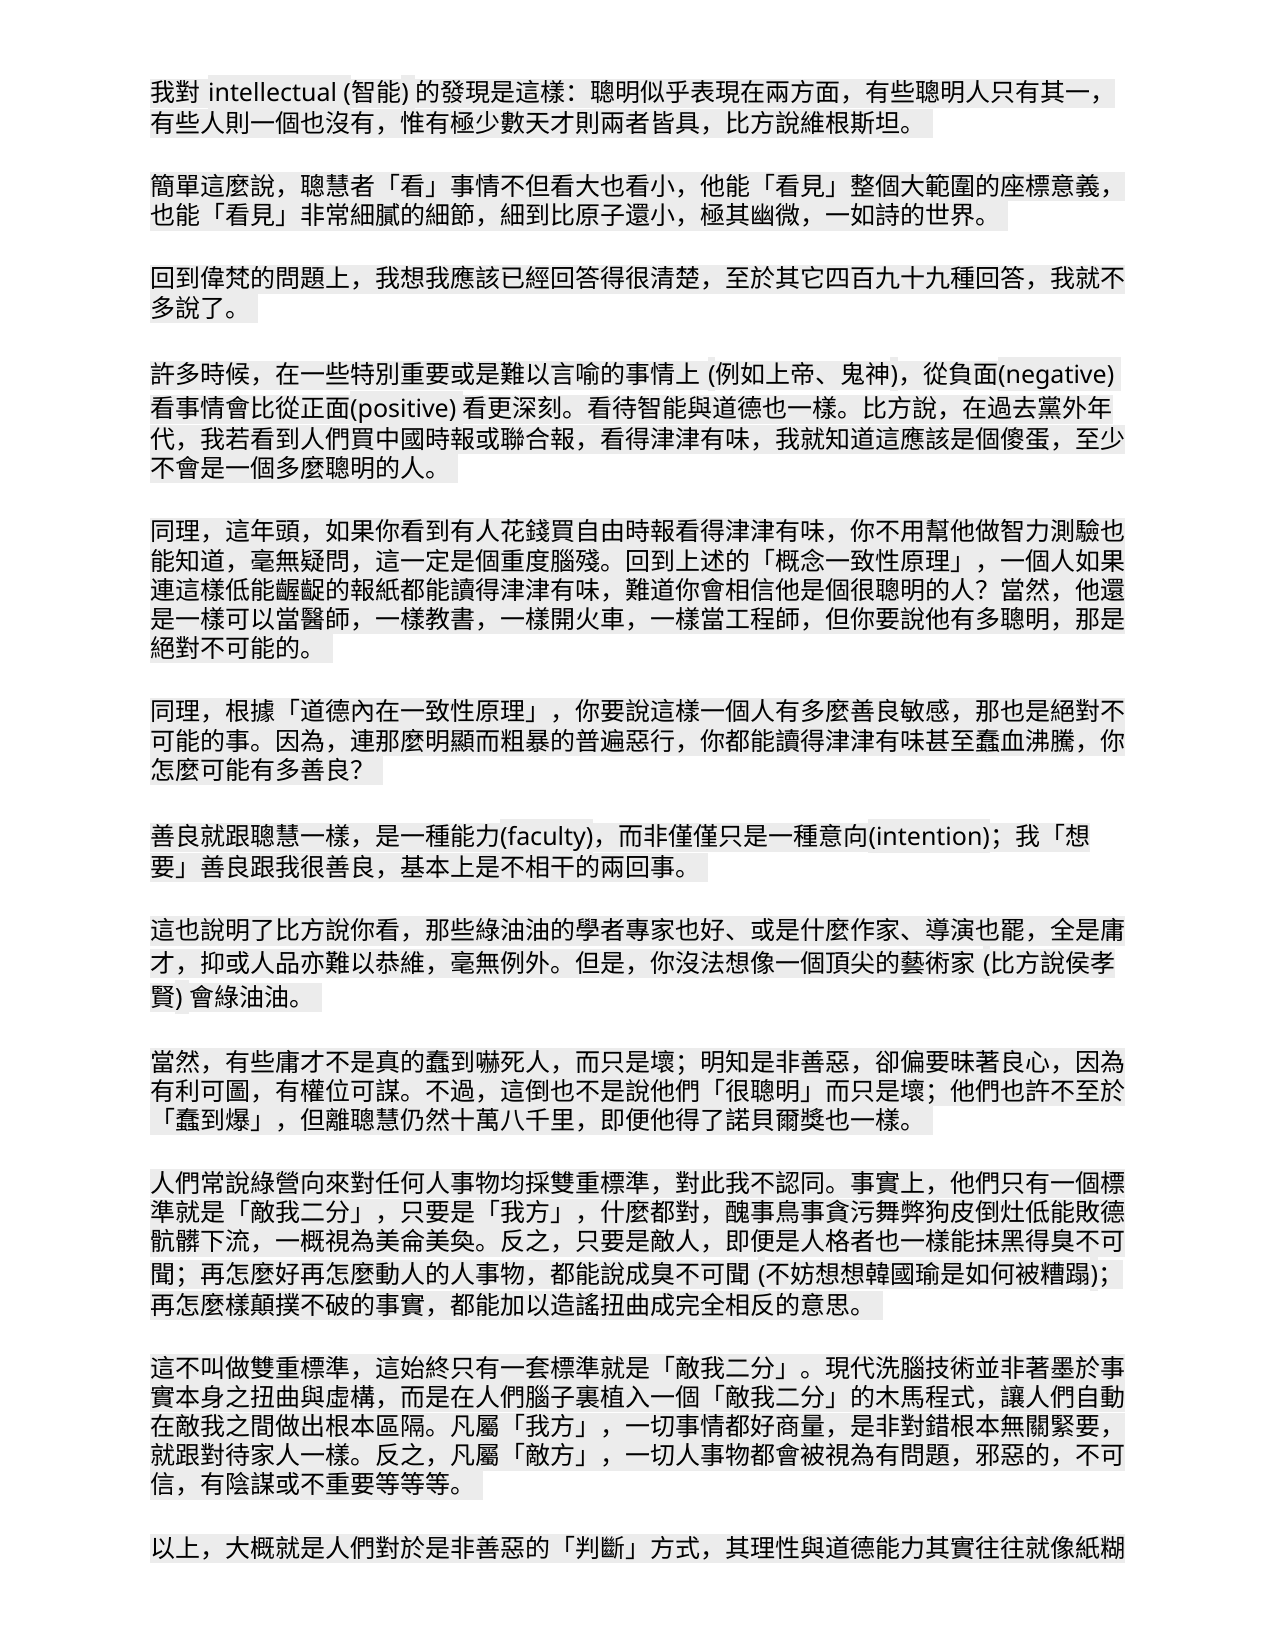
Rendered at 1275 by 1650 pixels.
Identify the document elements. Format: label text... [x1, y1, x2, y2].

text 腦殘病理學 陳真 2020. 05. 12. 偉梵，謝謝你問我問題。你的問題，可以有五百種回答方式，但我想，基本原因不外幾種。或者說，不同的人有他不同的看事情方式，某些人會比較欣賞某種說法，有些人則欣賞另外一些說法，沒法說個準。 至於我自己，我習慣從 moral和 intellectual 這兩種層面來理解人們如何形成判斷。這兩個字，我比較喜歡使用英文，因為英文比較中性，若翻成中文，一是道德，一是智能，則感覺好像多了一些潛在且不必要的評價成份，而非那麼中性。 而我想採用的則是它們的中性意涵，意即人的大腦與心靈產生各種認知與評價，就內在而言，無非就是這兩種成份。當然，外在因素就是比方說資訊本身的壟斷或其它個人利害關係等等等，講不完。但是，內在因素終究還是比外在因素更為根本。 高中時，因為愛因斯坦的啟發，我赫然發現 moral和intellectual 這兩種成份並非各自獨立，甚至二而一，一而二，一體的兩面。當然，我並不是指蘇格拉底那樣一種想法，他認為，我們之所以做「錯」事 (moral)是因為我們還不夠聰明，還沒有「能力」(intellectual) 把事情想清楚；這似乎意味著道德能力終究是一種智能；「道德哲學」彷彿只是「知識論」的一個分支，彷彿前者可以「化約」(reduced to) 為後者。 我並不是這樣一種想法，事實上，若要化約，我寧可相信道德能力更為根本，是後者化約為前者才對。 這是插播，不用理會。姑且還是回到人類關乎道德與智能的這兩種能力。簡單這麼說，當一個人的某種判斷力非常可笑或偏向邪惡一方時，我將不可能相信這個人有多聰明，也不會相信他有多善良。 我這個理論，至今還沒發現反例。我從未見過一個我認為非常聰明或非常善良的人，卻居然會在一個極其明顯的問題上做出腦殘判斷。 我這理論事實上很容易理解，因為任何判斷都必然具有一種最基本的概念一致性，就比方說你如果懂得28 加 35 等於 63，沒理由說你不懂 2 加 3 等於5。你一定是在裝蒜。或者說，一定是其它因素起了作用，影響了你的判斷；亦即你若非很蠢，就是你的良心很可能被狗吃了。 反之亦然，如果你連 2 加 3 等於 5 都不懂，那你就不可能懂得28 加35 等於63。如果你連人渣都會當成英雄膜拜；如果你連美國騙小孩的什麼民主自由的蠢話也會信，那麼，你要跟我說你有多聰明，我也只能呵呵。 至於聰明與否當然跟學歷無關。學歷只需要一種最基本的智能，而非需要高智能。學歷跟一個東西倒是比較有關，那就是社經條件，簡單說就是錢。一個人，只要智商100，再加上銀行有七位數以上的存款，再加上家庭正常且無特別天災人禍，那麼，念個國內外名校學位肯定不會有任何問題。因此，以所謂學歷來理解人類的 intellectual 這項能力只是庸人之見，毫無解釋力。 我常思考一個問題，單純與 intellectual (智能) 有關，大約有這樣一種發現就是：大的更大，小的更小。聽起來，很像 Friedrich Hölderlin 所寫的某一本小說上的卷頭語。在2020年3月1日的留言板上，我寫了一段話： 「2018年3月28日，維根斯坦最仰慕的詩人Friedrich Hölderlin 給我寄來一張卡片，上面引用一句他生平很喜歡的話，那是耶穌會創始人Ignacio de Loyola 的墓誌銘： “Non coerceri maximo, contineri tamen a minimo, divinum est.” 翻譯成英文就是： “To suffer no restriction from anything however great, and yet to be contained in the tiniest of things, that is divine.” 我給翻成中文如下： "無礙於至大，有容於至小，是為神聖。" 活著，比最大還大，比最小還小。如是我聞。」 這卡片其實是我自己寫給自己，我在卡片上引用了 Hölderlin 所引用的這句卷頭語。為什麼要自己寫卡片給自己呢？因為住家附近有間餐廳發給顧客空白卡片，憑著卡片上的郵戳，就可以換一杯很難喝咖啡。題外話。 我對 intellectual (智能) 的發現是這樣：聰明似乎表現在兩方面，有些聰明人只有其一，有些人則一個也沒有，惟有極少數天才則兩者皆具，比方說維根斯坦。 簡單這麼說，聰慧者「看」事情不但看大也看小，他能「看見」整個大範圍的座標意義，也能「看見」非常細膩的細節，細到比原子還小，極其幽微，一如詩的世界。 回到偉梵的問題上，我想我應該已經回答得很清楚，至於其它四百九十九種回答，我就不多說了。 許多時候，在一些特別重要或是難以言喻的事情上 (例如上帝、鬼神)，從負面(negative) 看事情會比從正面(positive) 看更深刻。看待智能與道德也一樣。比方說，在過去黨外年代，我若看到人們買中國時報或聯合報，看得津津有味，我就知道這應該是個傻蛋，至少不會是一個多麼聰明的人。 同理，這年頭，如果你看到有人花錢買自由時報看得津津有味，你不用幫他做智力測驗也能知道，毫無疑問，這一定是個重度腦殘。回到上述的「概念一致性原理」，一個人如果連這樣低能齷齪的報紙都能讀得津津有味，難道你會相信他是個很聰明的人？當然，他還是一樣可以當醫師，一樣教書，一樣開火車，一樣當工程師，但你要說他有多聰明，那是絕對不可能的。 同理，根據「道德內在一致性原理」，你要說這樣一個人有多麼善良敏感，那也是絕對不可能的事。因為，連那麼明顯而粗暴的普遍惡行，你都能讀得津津有味甚至蠢血沸騰，你怎麼可能有多善良？ 善良就跟聰慧一樣，是一種能力(faculty)，而非僅僅只是一種意向(intention)；我「想要」善良跟我很善良，基本上是不相干的兩回事。 這也說明了比方說你看，那些綠油油的學者專家也好、或是什麼作家、導演也罷，全是庸才，抑或人品亦難以恭維，毫無例外。但是，你沒法想像一個頂尖的藝術家 (比方說侯孝賢) 會綠油油。 當然，有些庸才不是真的蠢到嚇死人，而只是壞；明知是非善惡，卻偏要昧著良心，因為有利可圖，有權位可謀。不過，這倒也不是說他們「很聰明」而只是壞；他們也許不至於「蠢到爆」，但離聰慧仍然十萬八千里，即便他得了諾貝爾獎也一樣。 人們常說綠營向來對任何人事物均採雙重標準，對此我不認同。事實上，他們只有一個標準就是「敵我二分」，只要是「我方」，什麼都對，醜事鳥事貪污舞弊狗皮倒灶低能敗德骯髒下流，一概視為美侖美奐。反之，只要是敵人，即便是人格者也一樣能抹黑得臭不可聞；再怎麼好再怎麼動人的人事物，都能說成臭不可聞 (不妨想想韓國瑜是如何被糟蹋)；再怎麼樣顛撲不破的事實，都能加以造謠扭曲成完全相反的意思。 這不叫做雙重標準，這始終只有一套標準就是「敵我二分」。現代洗腦技術並非著墨於事實本身之扭曲與虛構，而是在人們腦子裏植入一個「敵我二分」的木馬程式，讓人們自動在敵我之間做出根本區隔。凡屬「我方」，一切事情都好商量，是非對錯根本無關緊要，就跟對待家人一樣。反之，凡屬「敵方」，一切人事物都會被視為有問題，邪惡的，不可信，有陰謀或不重要等等等。 以上，大概就是人們對於是非善惡的「判斷」方式，其理性與道德能力其實往往就像紙糊的房子那般脆弱。不信，你讓我來掌控媒體，倘若我願意使壞，我相信我能夠讓各行各業的腦殘們相信我所要讓他們相信的一切說法。我甚至可以不編造任何謊言就能達成目標，因為洗腦並非著墨於所謂事實，而是著墨於讓他相信主流世界的一切說法，即便他知道那不是事實，他也一樣會 take it seriously。 為什麼呢？因為一般人腦的運作內涵其實並不比 AI 高明，我要電腦相信什麼，它就會「信」。或者說，他或它均無所謂信或不信，只要他或它能持續接受指令照章行事就行；就跟茶壺一樣，茶壺並不需要「先」相信一些什麼，它根本無所謂信或不信，只要插上插頭，按下開關，一段時間後就會如你所願地沸騰。 跟茶壺們一起生活在一個小島上，常讓我很緊張，光是接觸到茶壺們銳利的眼神，我彷彿就要立即見光死，化成一灘血水。我的「非典型社交恐懼症」應該就是這麼來的。茶壺們數量龐大，而且缺乏病識感，你說他腦殘，他說你才腦殘，而我們有多厲害呢。你不可能說服他們的，誰能說服茶壺呢？ 梭羅說，「我也許沒法說服你，但我有可能說服你的孫子。」我以前對這句話很感動，但我後來覺得，說服茶壺的關鍵無非就是插上插頭，找到開關，按下去就會沸騰了。因此，祖國別再傻了，你做千萬件好事都不會有用，一樣把你妖魔化，唯有想辦法掌握麥克風，掌握開關，才是改變現實事物的關鍵。 至於你我一般個人，只能放棄現實作用，往「美」的方向去生活；留一點事蹟與傳說，給那屬於美的世界增加一兩個令人心碎的故事，如此而已。也許千百年後，茶壺們的孫子或孫子的孫子，將會認出我們孤獨的存在，從而灑下熱淚。 [150, 75, 1125, 1563]
